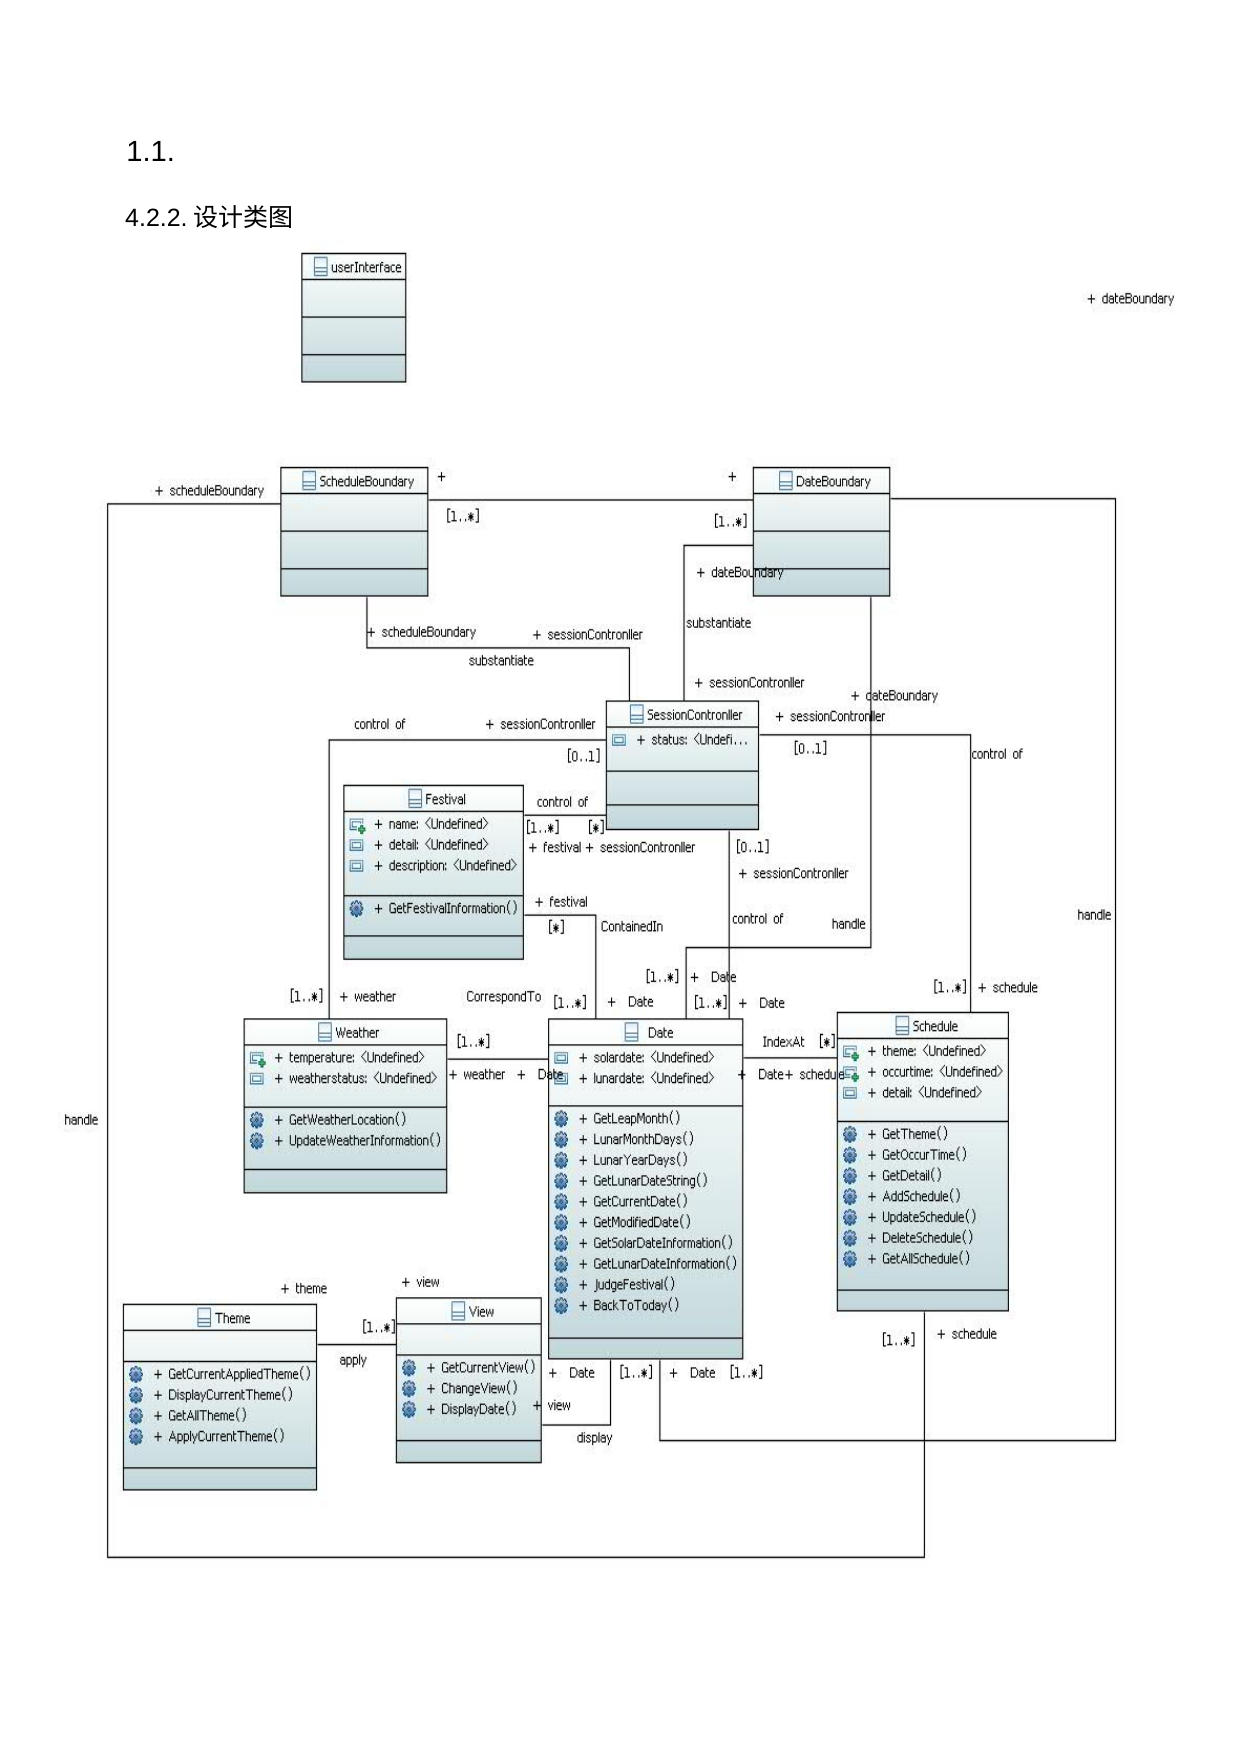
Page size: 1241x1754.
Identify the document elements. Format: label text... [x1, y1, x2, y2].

picture [41, 240, 1199, 1588]
subtitle 设计类图 [118, 197, 1122, 234]
